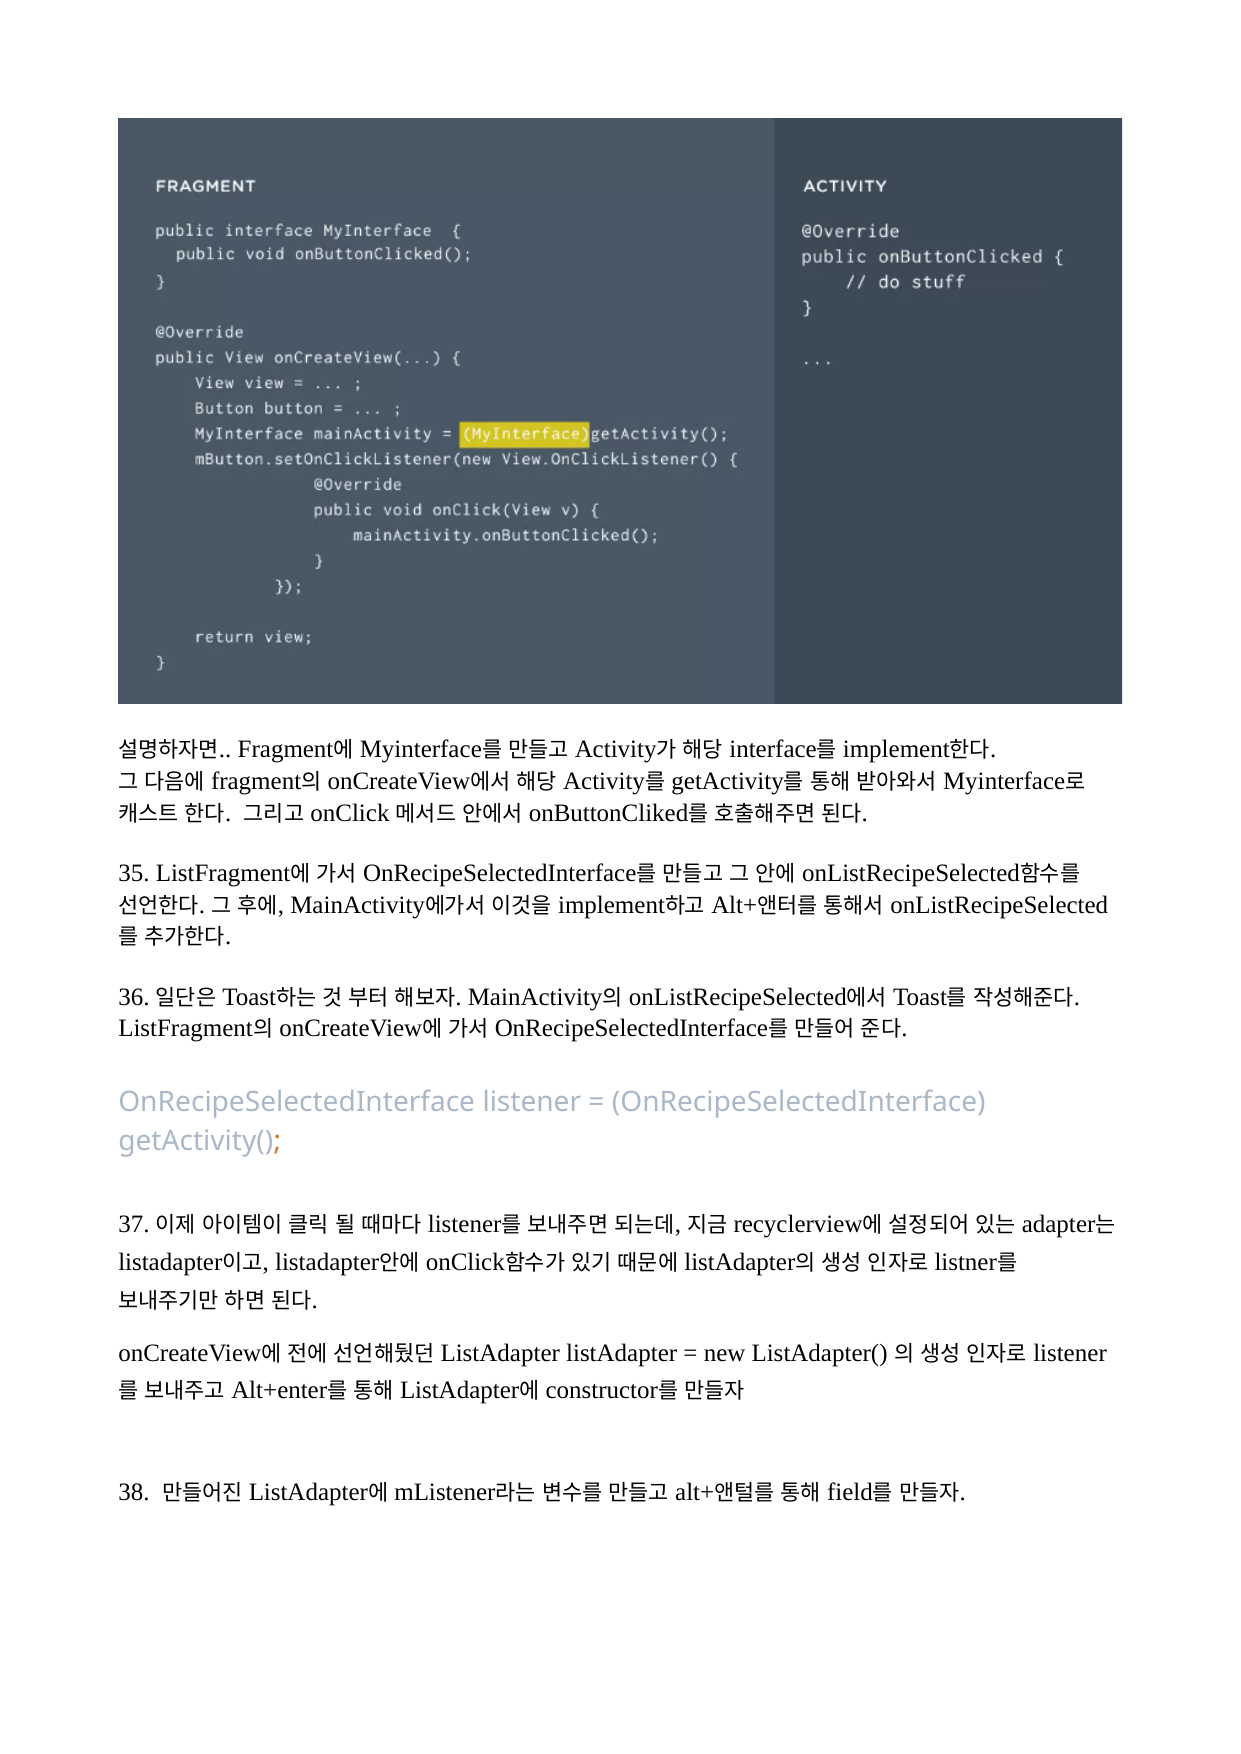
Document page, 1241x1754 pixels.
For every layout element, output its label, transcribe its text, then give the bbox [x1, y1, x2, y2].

picture [118, 118, 1123, 704]
text 36. 일단은 Toast하는 것 부터 해보자. MainActivity의 onListRecipeSelected에서 Toast를 작성해준다. [118, 980, 1122, 1011]
text onCreateView에 전에 선언해뒀던 ListAdapter listAdapter = new ListAdapter() 의 생성 인자로 listener를 보내주고 Alt+enter를 통해 ListAdapter에 constructor를 만들자 [118, 1336, 1122, 1405]
text 그 다음에 fragment의 onCreateView에서 해당 Activity를 getActivity를 통해 받아와서 Myinterface로 캐스트 한다. 그리고 onClick 메서드 안에서 onButtonCliked를 호출해주면 된다. [118, 764, 1122, 827]
text 설명하자면.. Fragment에 Myinterface를 만들고 Activity가 해당 interface를 implement한다. [118, 732, 1122, 764]
text OnRecipeSelectedInterface listener = (OnRecipeSelectedInterface) getActivity(); [118, 1081, 1122, 1158]
text 37. 이제 아이템이 클릭 될 때마다 listener를 보내주면 되는데, 지금 recyclerview에 설정되어 있는 adapter는 listadapter이고, listadapter안에 onClick함수가 있기 때문에 listAdapter의 생성 인자로 listner를 보내주기만 하면 된다. [118, 1207, 1122, 1315]
text 35. ListFragment에 가서 OnRecipeSelectedInterface를 만들고 그 안에 onListRecipeSelected함수를 선언한다. 그 후에, MainActivity에가서 이것을 implement하고 Alt+앤터를 통해서 onListRecipeSelected를 추가한다. [118, 856, 1122, 951]
text ListFragment의 onCreateView에 가서 OnRecipeSelectedInterface를 만들어 준다. [118, 1011, 1122, 1043]
text 38. 만들어진 ListAdapter에 mListener라는 변수를 만들고 alt+앤털를 통해 field를 만들자. [118, 1475, 1122, 1507]
